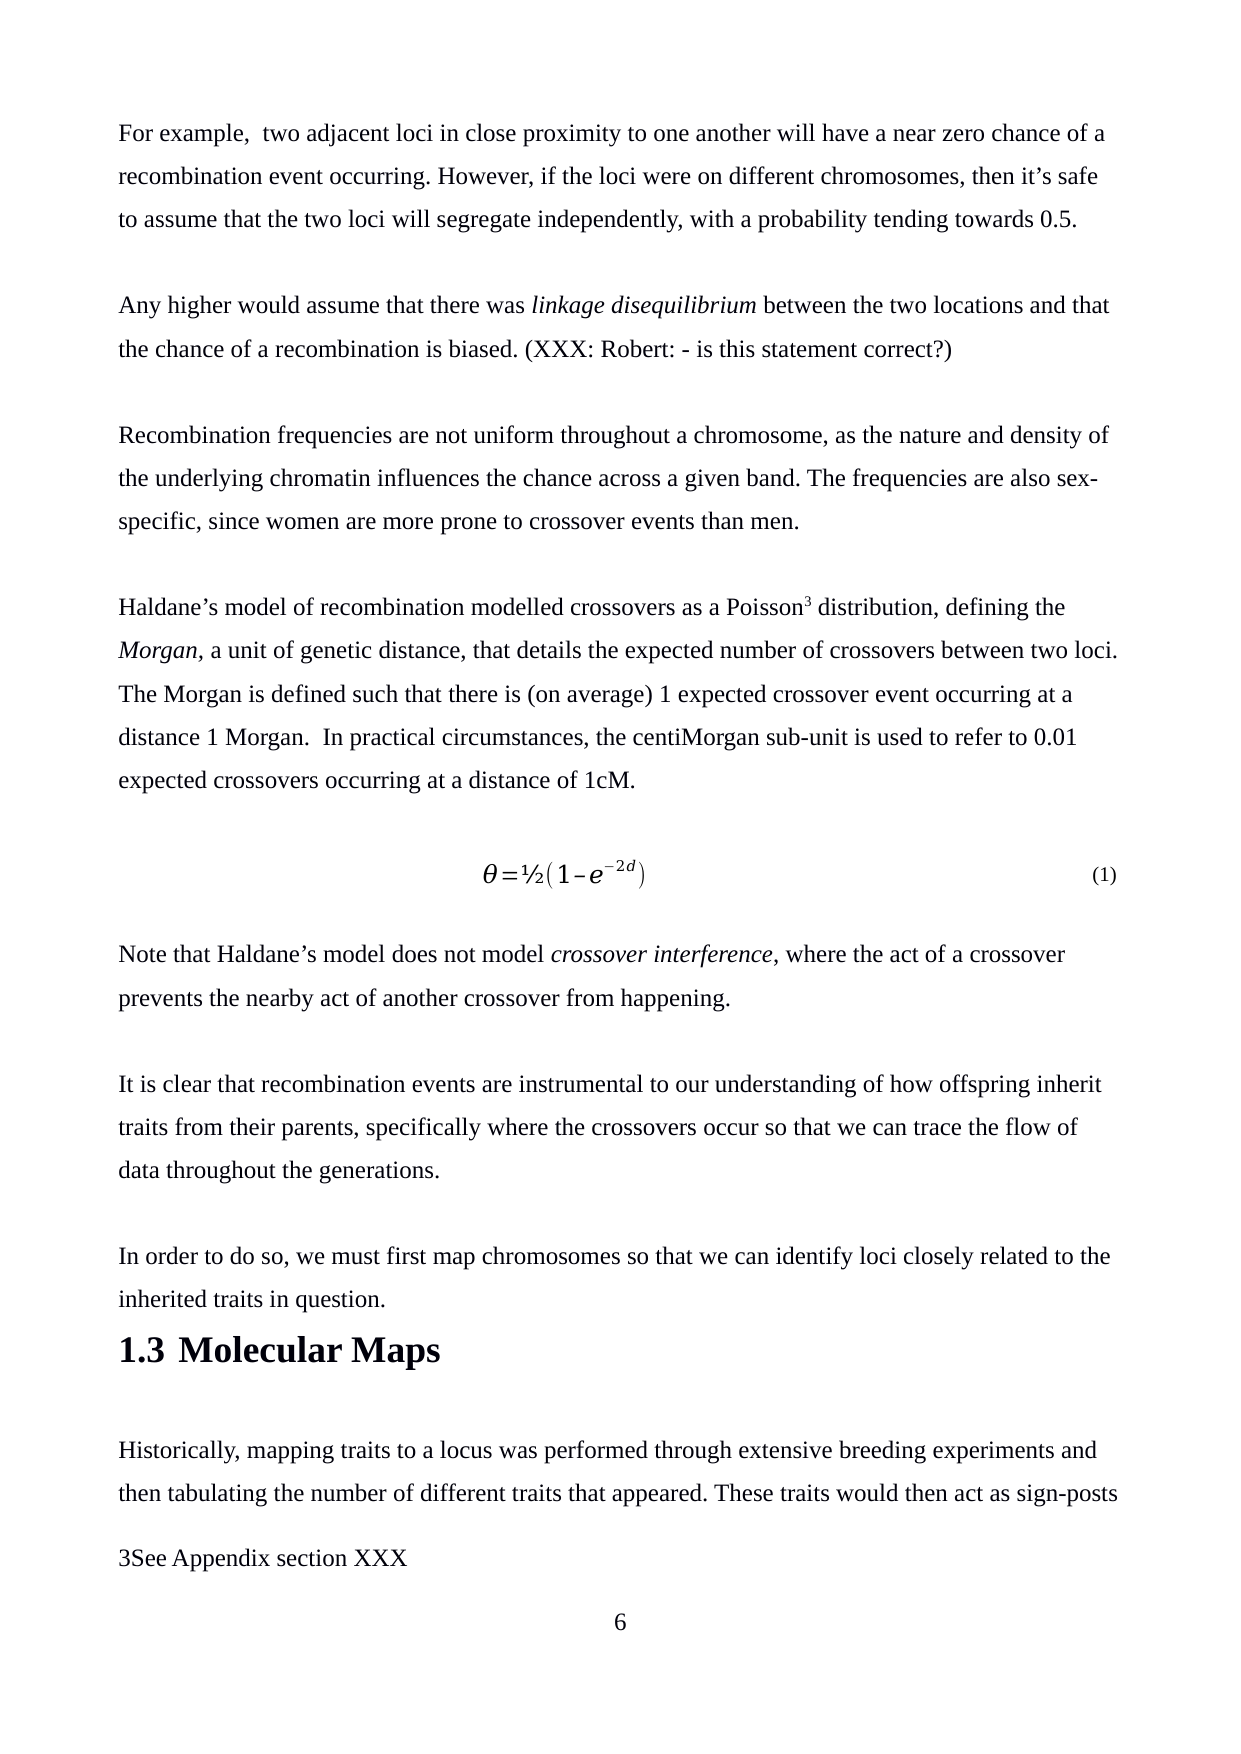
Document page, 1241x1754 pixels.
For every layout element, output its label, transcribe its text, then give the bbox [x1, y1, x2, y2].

table_header [118, 851, 1010, 896]
text Recombination frequencies are not uniform throughout a chromosome, as the nature and density of the underlying chromatin influences the chance across a given band. The frequencies are also sex-specific, since women are more prone to crossover events than men. [118, 420, 1122, 535]
text See Appendix section XXX [118, 1543, 1122, 1572]
text Haldane’s model of recombination modelled crossovers as a Poisson distribution, defining the Morgan, a unit of genetic distance, that details the expected number of crossovers between two loci. The Morgan is defined such that there is (on average) 1 expected crossover event occurring at a distance 1 Morgan. In practical circumstances, the centiMorgan sub-unit is used to refer to 0.01 expected crossovers occurring at a distance of 1cM. [118, 592, 1122, 794]
table_header (1) [1010, 851, 1122, 896]
text Historically, mapping traits to a locus was performed through extensive breeding experiments and then tabulating the number of different traits that appeared. These traits would then act as sign-posts [118, 1435, 1122, 1507]
text Any higher would assume that there was linkage disequilibrium between the two locations and that the chance of a recombination is biased. (XXX: Robert: - is this statement correct?) [118, 291, 1122, 362]
text It is clear that recombination events are instrumental to our understanding of how offspring inherit traits from their parents, specifically where the crossovers occur so that we can trace the flow of data throughout the generations. [118, 1069, 1122, 1184]
subtitle Molecular Maps [118, 1328, 1122, 1371]
text In order to do so, we must first map chromosomes so that we can identify loci closely related to the inherited traits in question. [118, 1241, 1122, 1313]
text For example, two adjacent loci in close proximity to one another will have a near zero chance of a recombination event occurring. However, if the loci were on different chromosomes, then it’s safe to assume that the two loci will segregate independently, with a probability tending towards 0.5. [118, 118, 1122, 233]
text Note that Haldane’s model does not model crossover interference, where the act of a crossover prevents the nearby act of another crossover from happening. [118, 939, 1122, 1011]
